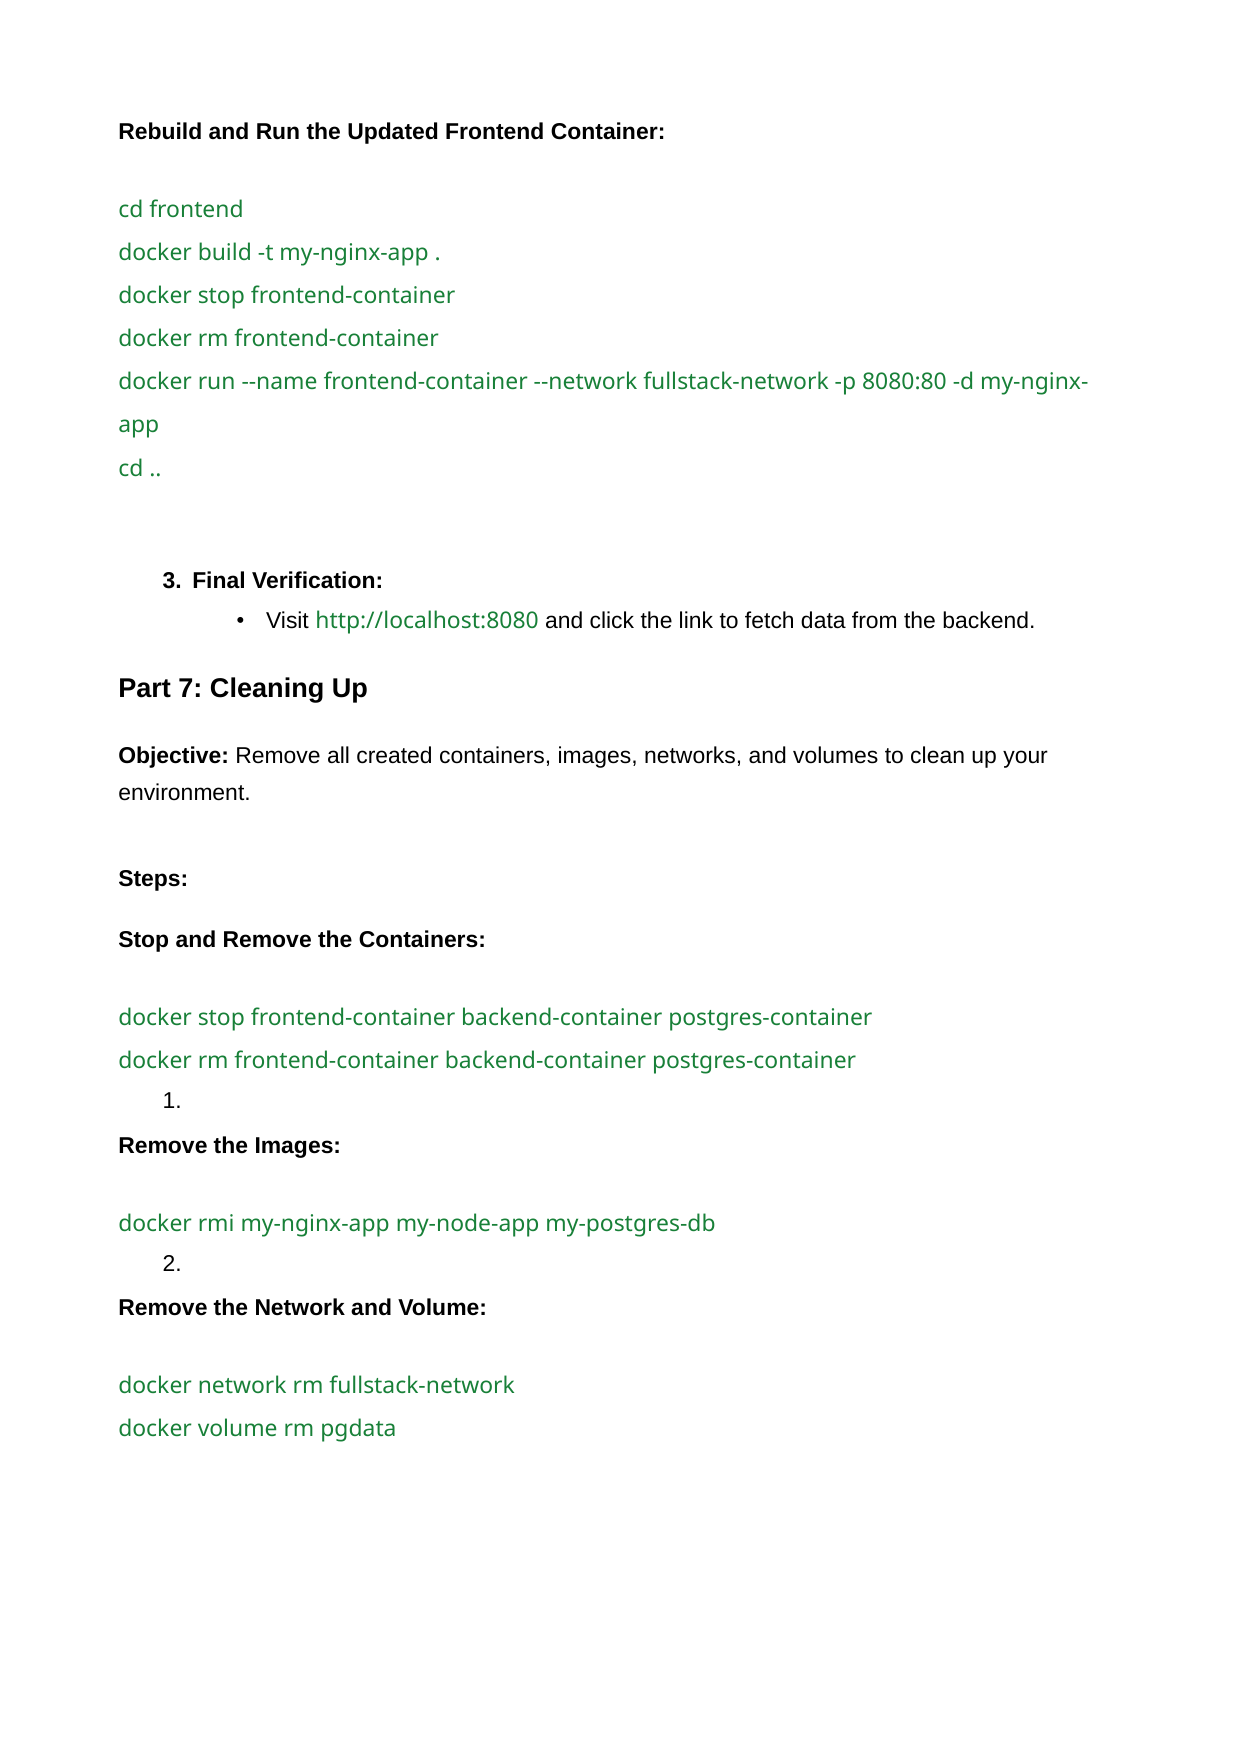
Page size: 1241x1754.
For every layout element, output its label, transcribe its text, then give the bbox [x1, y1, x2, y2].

text Rebuild and Run the Updated Frontend Container: cd frontend [118, 118, 1122, 224]
text docker run --name frontend-container --network fullstack-network -p 8080:80 -d my-nginx-app [118, 365, 1122, 439]
text docker volume rm pgdata [118, 1412, 1122, 1443]
list Final Verification: [162, 567, 1122, 593]
text Steps: [118, 865, 1122, 891]
text Remove the Network and Volume: docker network rm fullstack-network [118, 1294, 1122, 1400]
list Visit http://localhost:8080 and click the link to fetch data from the backend. [236, 603, 1122, 635]
text docker build -t my-nginx-app . [118, 236, 1122, 267]
text Part 7: Cleaning Up [118, 672, 1122, 703]
text docker stop frontend-container [118, 279, 1122, 310]
text Stop and Remove the Containers: docker stop frontend-container backend-container postgres-container [118, 926, 1122, 1032]
text cd .. [118, 451, 1122, 483]
text Remove the Images: docker rmi my-nginx-app my-node-app my-postgres-db [118, 1132, 1122, 1238]
text Objective: Remove all created containers, images, networks, and volumes to clean up your environment. [118, 740, 1122, 805]
text docker rm frontend-container [118, 322, 1122, 353]
text docker rm frontend-container backend-container postgres-container [118, 1044, 1122, 1075]
